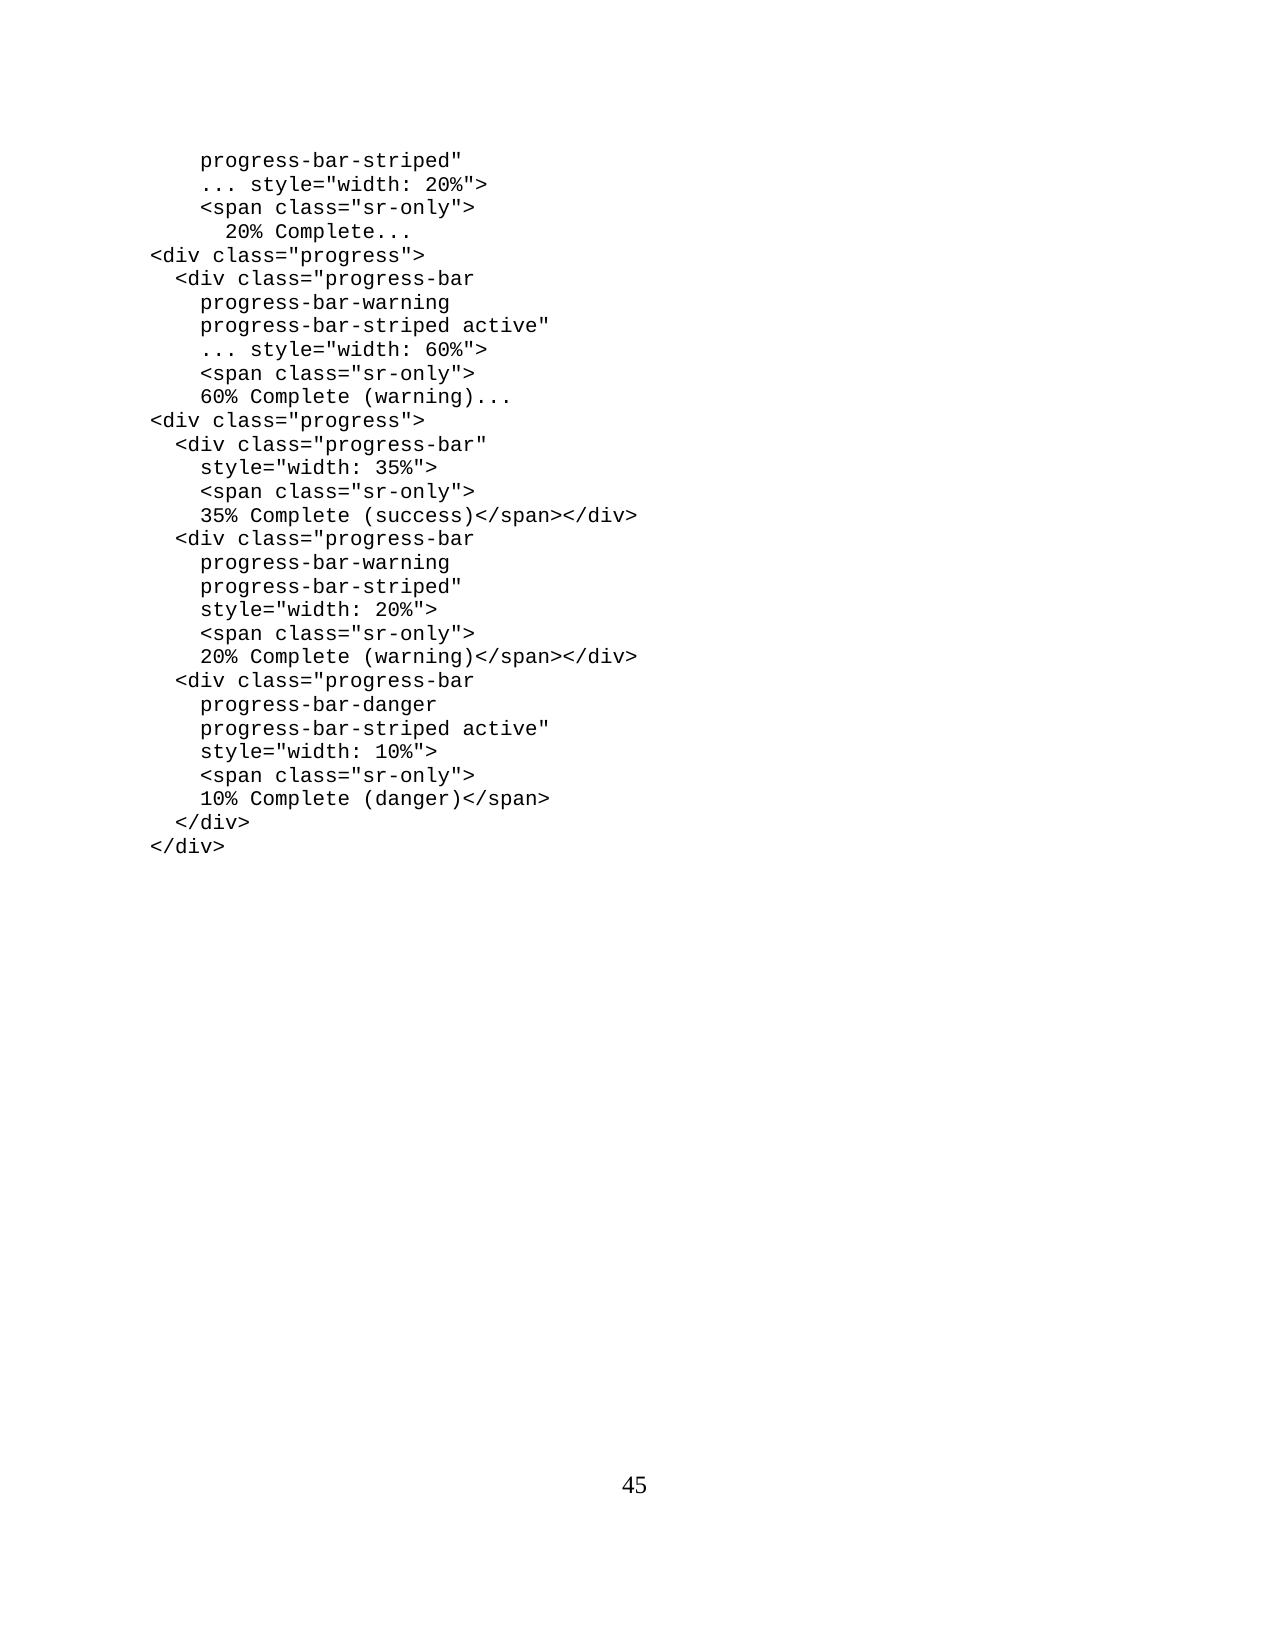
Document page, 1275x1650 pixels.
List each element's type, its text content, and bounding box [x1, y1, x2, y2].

text progress-bar-warning [150, 552, 1125, 576]
text <div class="progress-bar" [150, 434, 1125, 457]
text </div> [150, 812, 1125, 836]
text 10% Complete (danger)</span> [150, 788, 1125, 812]
text <span class="sr-only"> [150, 623, 1125, 647]
text <span class="sr-only"> [150, 363, 1125, 386]
text progress-bar-striped active" [150, 717, 1125, 741]
text 35% Complete (success)</span></div> [150, 505, 1125, 528]
text <span class="sr-only"> [150, 765, 1125, 788]
text <div class="progress-bar [150, 268, 1125, 292]
text style="width: 35%"> [150, 457, 1125, 481]
text ... style="width: 60%"> [150, 339, 1125, 363]
text progress-bar-striped active" [150, 316, 1125, 339]
text <span class="sr-only"> [150, 197, 1125, 221]
text <div class="progress"> [150, 410, 1125, 434]
text progress-bar-striped" [150, 150, 1125, 174]
text ... style="width: 20%"> [150, 174, 1125, 197]
text <div class="progress-bar [150, 670, 1125, 694]
text 60% Complete (warning)... [150, 386, 1125, 410]
text 20% Complete... [150, 221, 1125, 244]
text <div class="progress"> [150, 244, 1125, 268]
text progress-bar-danger [150, 694, 1125, 717]
text 20% Complete (warning)</span></div> [150, 647, 1125, 670]
text progress-bar-warning [150, 292, 1125, 316]
text progress-bar-striped" [150, 576, 1125, 599]
text <span class="sr-only"> [150, 481, 1125, 505]
text <div class="progress-bar [150, 528, 1125, 552]
text </div> [150, 836, 1125, 859]
text style="width: 10%"> [150, 741, 1125, 765]
text style="width: 20%"> [150, 599, 1125, 623]
